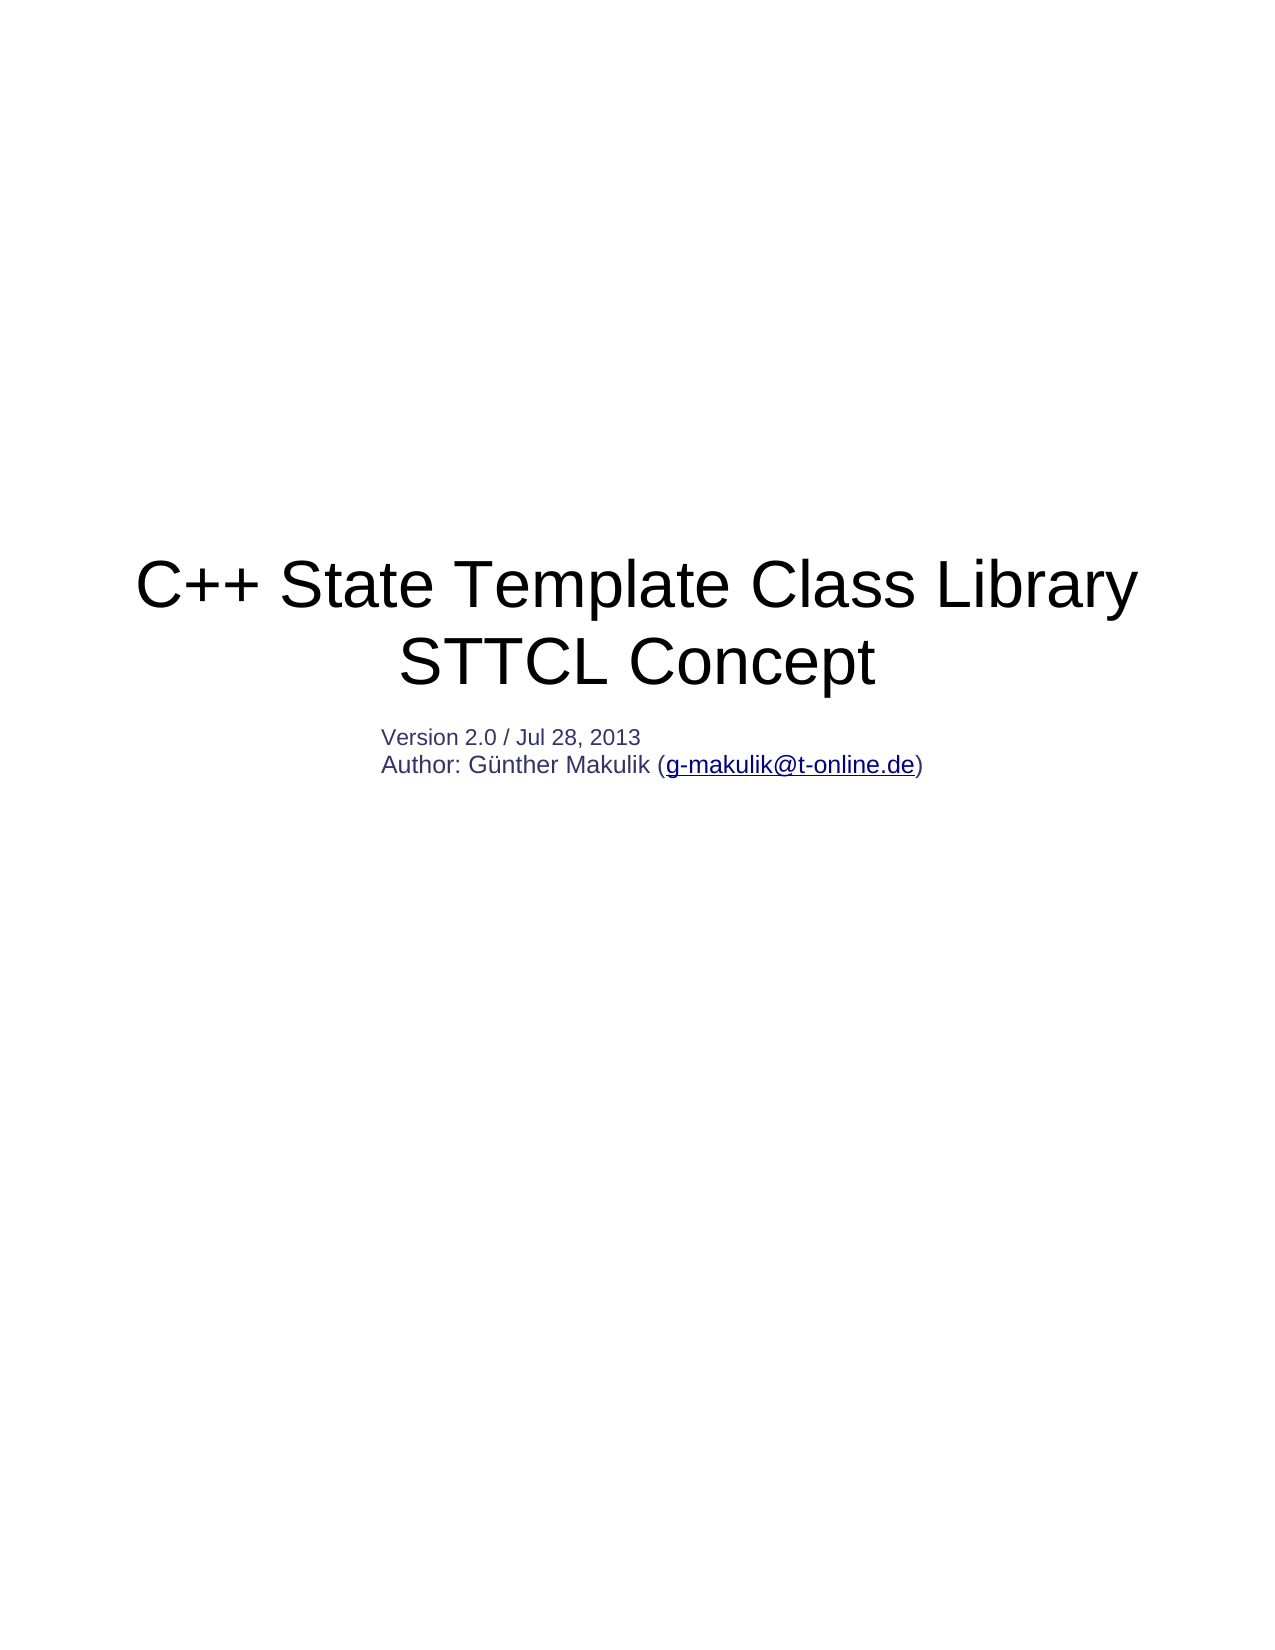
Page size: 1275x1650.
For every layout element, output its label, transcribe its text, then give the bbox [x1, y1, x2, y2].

subtitle Version 2.0 / Jul 28, 2013 Author: Günther Makulik (g-makulik@t-online.de) [381, 723, 1157, 779]
text STTCL Concept [118, 622, 1157, 698]
text C++ State Template Class Library [118, 545, 1157, 622]
